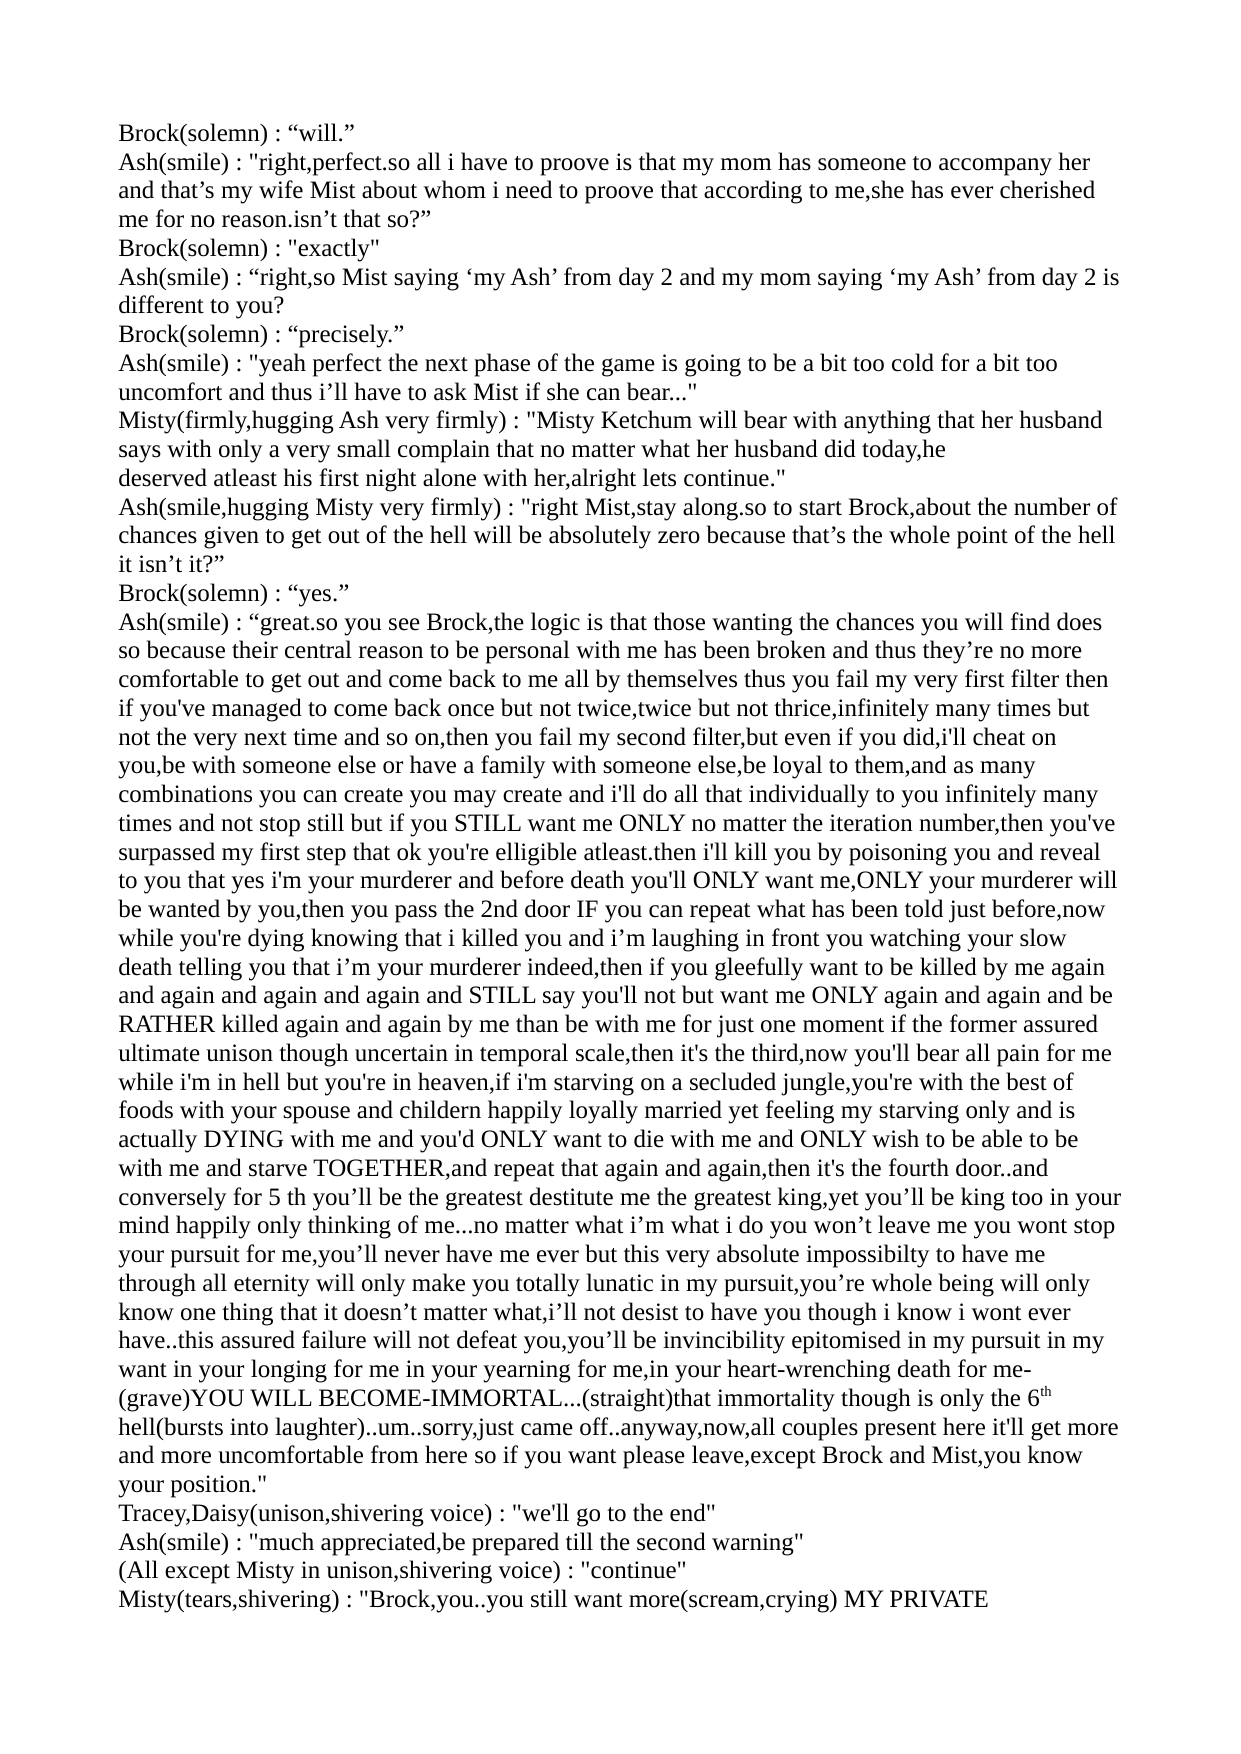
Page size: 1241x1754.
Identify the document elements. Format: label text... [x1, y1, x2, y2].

text Brock(solemn) : "exactly" [118, 233, 1122, 262]
text Ash(smile) : "much appreciated,be prepared till the second warning" [118, 1527, 1122, 1556]
text Ash(smile,hugging Misty very firmly) : "right Mist,stay along.so to start Brock,about the number of chances given to get out of the hell will be absolutely zero because that’s the whole point of the hell it isn’t it?” [118, 492, 1122, 578]
text Ash(smile) : "yeah perfect the next phase of the game is going to be a bit too cold for a bit too uncomfort and thus i’ll have to ask Mist if she can bear..." [118, 348, 1122, 406]
text Brock(solemn) : “will.” [118, 118, 1122, 147]
text Misty(firmly,hugging Ash very firmly) : "Misty Ketchum will bear with anything that her husband says with only a very small complain that no matter what her husband did today,he [118, 406, 1122, 463]
text Ash(smile) : “great.so you see Brock,the logic is that those wanting the chances you will find does so because their central reason to be personal with me has been broken and thus they’re no more comfortable to get out and come back to me all by themselves thus you fail my very first filter then if you've managed to come back once but not twice,twice but not thrice,infinitely many times but not the very next time and so on,then you fail my second filter,but even if you did,i'll cheat on you,be with someone else or have a family with someone else,be loyal to them,and as many combinations you can create you may create and i'll do all that individually to you infinitely many times and not stop still but if you STILL want me ONLY no matter the iteration number,then you've surpassed my first step that ok you're elligible atleast.then i'll kill you by poisoning you and reveal to you that yes i'm your murderer and before death you'll ONLY want me,ONLY your murderer will be wanted by you,then you pass the 2nd door IF you can repeat what has been told just before,now while you're dying knowing that i killed you and i’m laughing in front you watching your slow death telling you that i’m your murderer indeed,then if you gleefully want to be killed by me again and again and again and again and STILL say you'll not but want me ONLY again and again and be RATHER killed again and again by me than be with me for just one moment if the former assured ultimate unison though uncertain in temporal scale,then it's the third,now you'll bear all pain for me while i'm in hell but you're in heaven,if i'm starving on a secluded jungle,you're with the best of foods with your spouse and childern happily loyally married yet feeling my starving only and is actually DYING with me and you'd ONLY want to die with me and ONLY wish to be able to be with me and starve TOGETHER,and repeat that again and again,then it's the fourth door..and conversely for 5 th you’ll be the greatest destitute me the greatest king,yet you’ll be king too in your mind happily only thinking of me...no matter what i’m what i do you won’t leave me you wont stop your pursuit for me,you’ll never have me ever but this very absolute impossibilty to have me through all eternity will only make you totally lunatic in my pursuit,you’re whole being will only know one thing that it doesn’t matter what,i’ll not desist to have you though i know i wont ever have..this assured failure will not defeat you,you’ll be invincibility epitomised in my pursuit in my want in your longing for me in your yearning for me,in your heart-wrenching death for me-(grave)YOU WILL BECOME-IMMORTAL...(straight)that immortality though is only the 6th hell(bursts into laughter)..um..sorry,just came off..anyway,now,all couples present here it'll get more and more uncomfortable from here so if you want please leave,except Brock and Mist,you know your position." [118, 607, 1122, 1498]
text Brock(solemn) : “yes.” [118, 578, 1122, 607]
text deserved atleast his first night alone with her,alright lets continue." [118, 463, 1122, 492]
text Misty(tears,shivering) : "Brock,you..you still want more(scream,crying) MY PRIVATE [118, 1584, 1122, 1613]
text Ash(smile) : "right,perfect.so all i have to proove is that my mom has someone to accompany her and that’s my wife Mist about whom i need to proove that according to me,she has ever cherished me for no reason.isn’t that so?” [118, 147, 1122, 233]
text Tracey,Daisy(unison,shivering voice) : "we'll go to the end" [118, 1498, 1122, 1527]
text Brock(solemn) : “precisely.” [118, 319, 1122, 348]
text (All except Misty in unison,shivering voice) : "continue" [118, 1556, 1122, 1584]
text Ash(smile) : “right,so Mist saying ‘my Ash’ from day 2 and my mom saying ‘my Ash’ from day 2 is different to you? [118, 262, 1122, 319]
